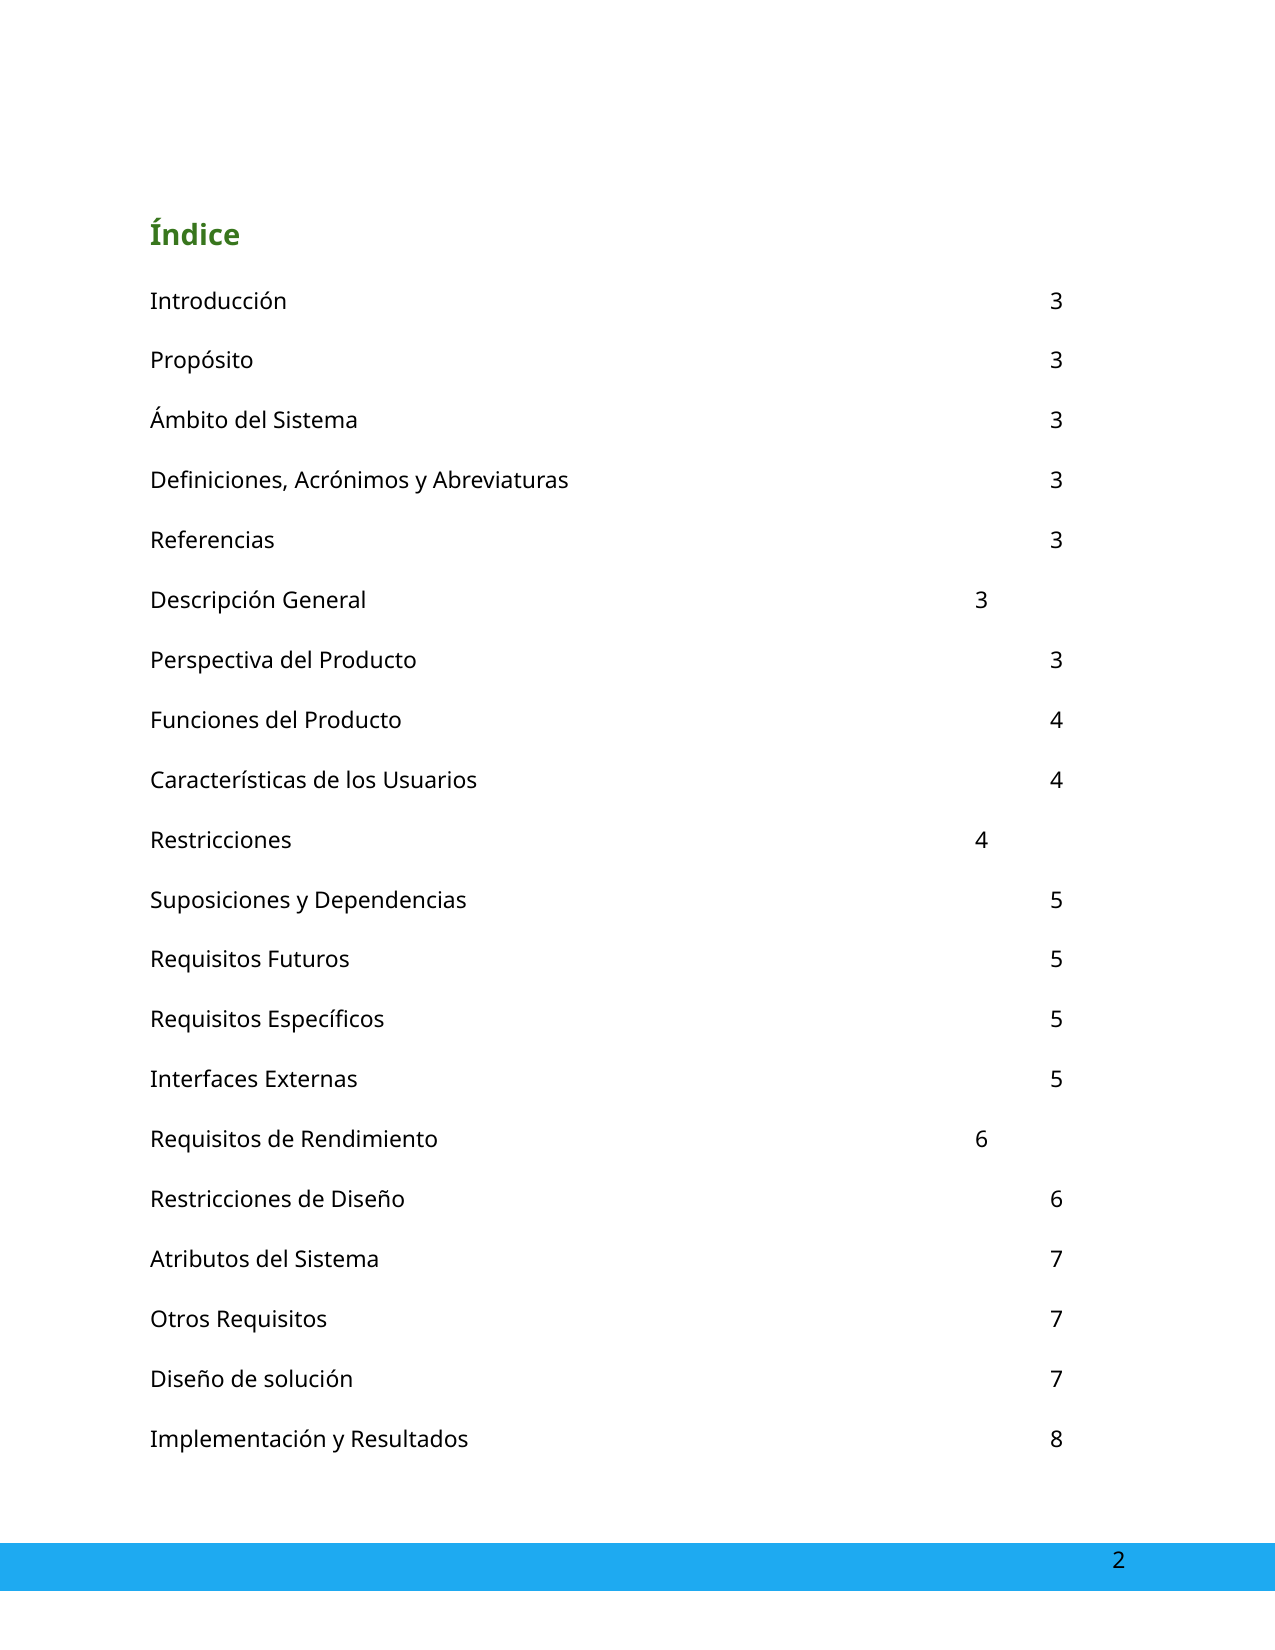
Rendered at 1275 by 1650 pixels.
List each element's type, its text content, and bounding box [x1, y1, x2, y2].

text Implementación y Resultados 8 [150, 1423, 1125, 1493]
text Interfaces Externas 5 [150, 1063, 1125, 1094]
text Introducción 3 [150, 284, 1125, 316]
text Requisitos Específicos 5 [150, 1003, 1125, 1034]
text Diseño de solución 7 [150, 1363, 1125, 1394]
text Restricciones 4 [150, 824, 1125, 855]
text Perspectiva del Producto 3 [150, 644, 1125, 675]
text Referencias 3 [150, 524, 1125, 555]
text Características de los Usuarios 4 [150, 764, 1125, 795]
text Atributos del Sistema 7 [150, 1243, 1125, 1274]
text Propósito 3 [150, 344, 1125, 376]
text Descripción General 3 [150, 584, 1125, 615]
text Requisitos Futuros 5 [150, 943, 1125, 975]
text Índice [150, 214, 1125, 254]
text Funciones del Producto 4 [150, 704, 1125, 735]
text Definiciones, Acrónimos y Abreviaturas 3 [150, 464, 1125, 496]
text Otros Requisitos 7 [150, 1303, 1125, 1334]
text Restricciones de Diseño 6 [150, 1183, 1125, 1214]
text Ámbito del Sistema 3 [150, 404, 1125, 436]
picture [0, 1543, 1275, 1591]
text Requisitos de Rendimiento 6 [150, 1123, 1125, 1154]
text Suposiciones y Dependencias 5 [150, 883, 1125, 915]
